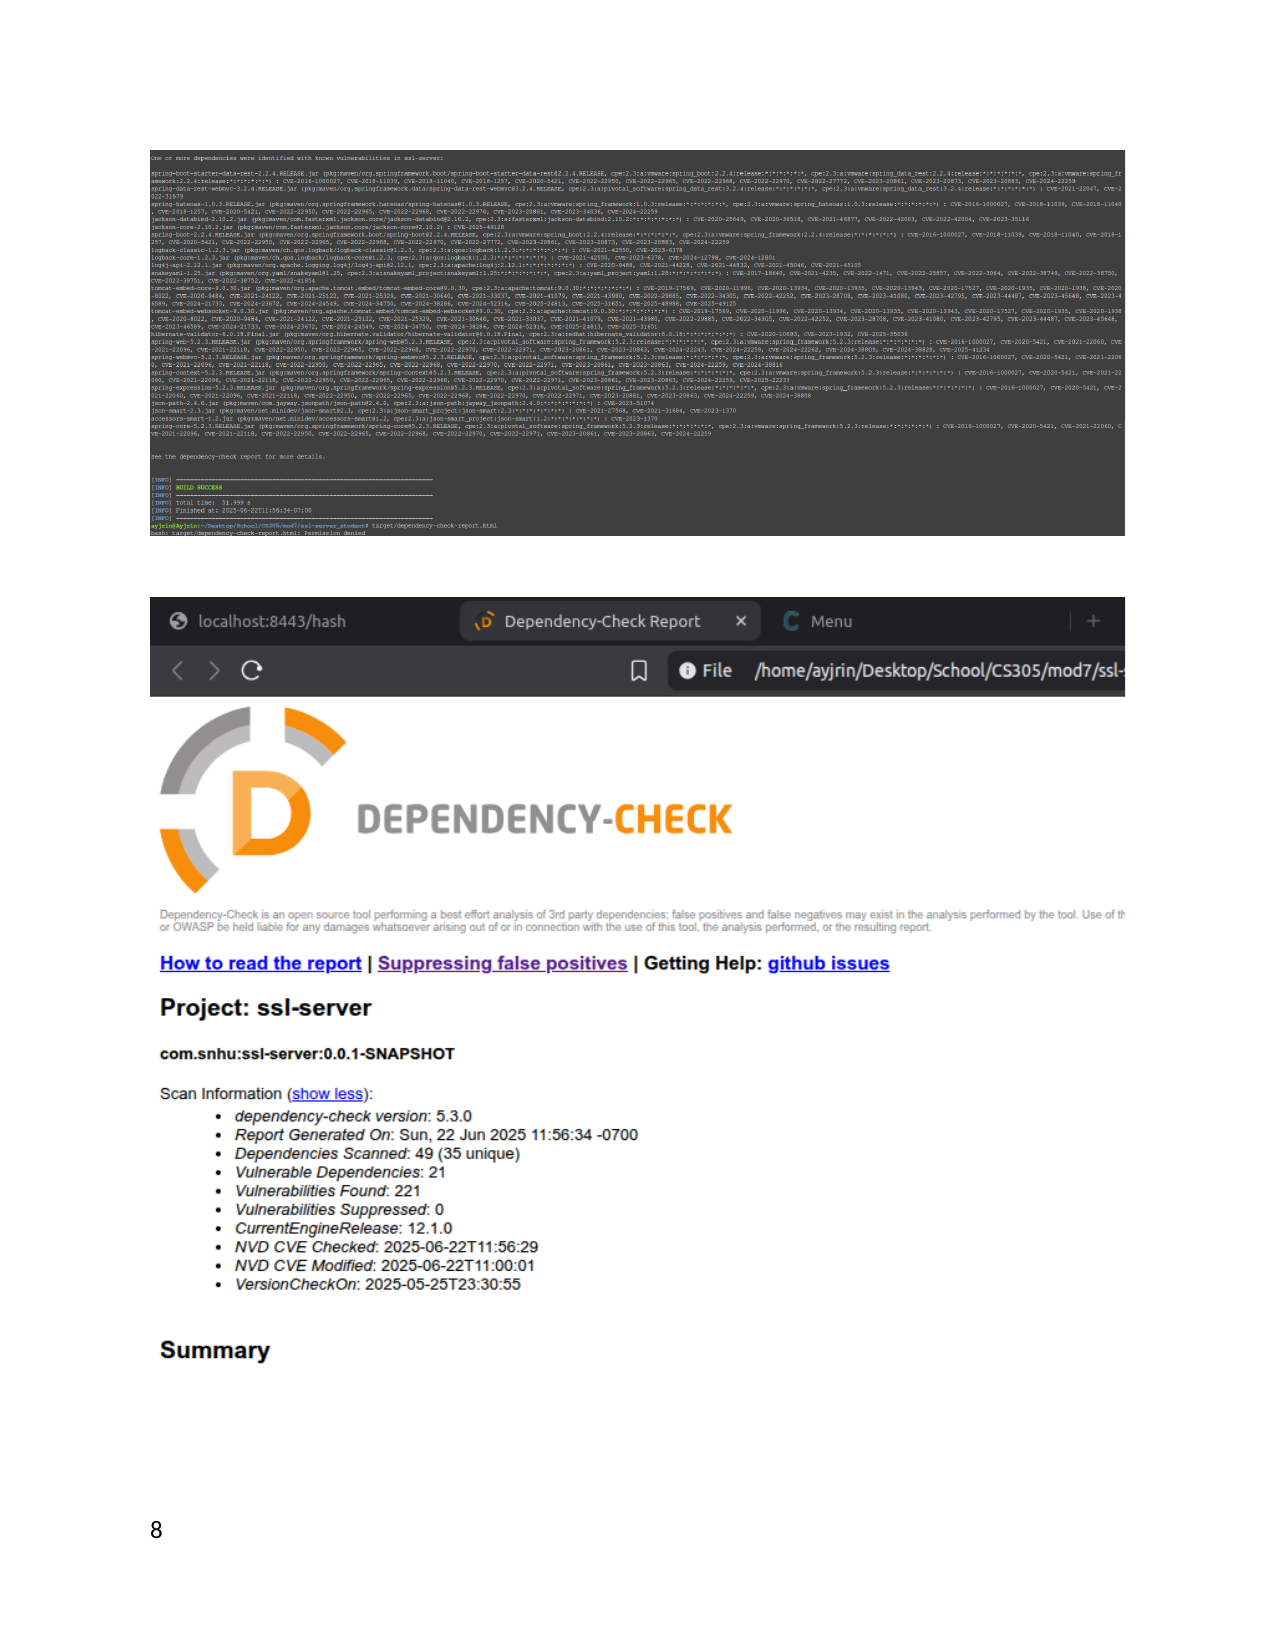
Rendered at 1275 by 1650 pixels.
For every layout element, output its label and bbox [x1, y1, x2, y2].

picture [150, 150, 1125, 536]
picture [150, 597, 1125, 1377]
